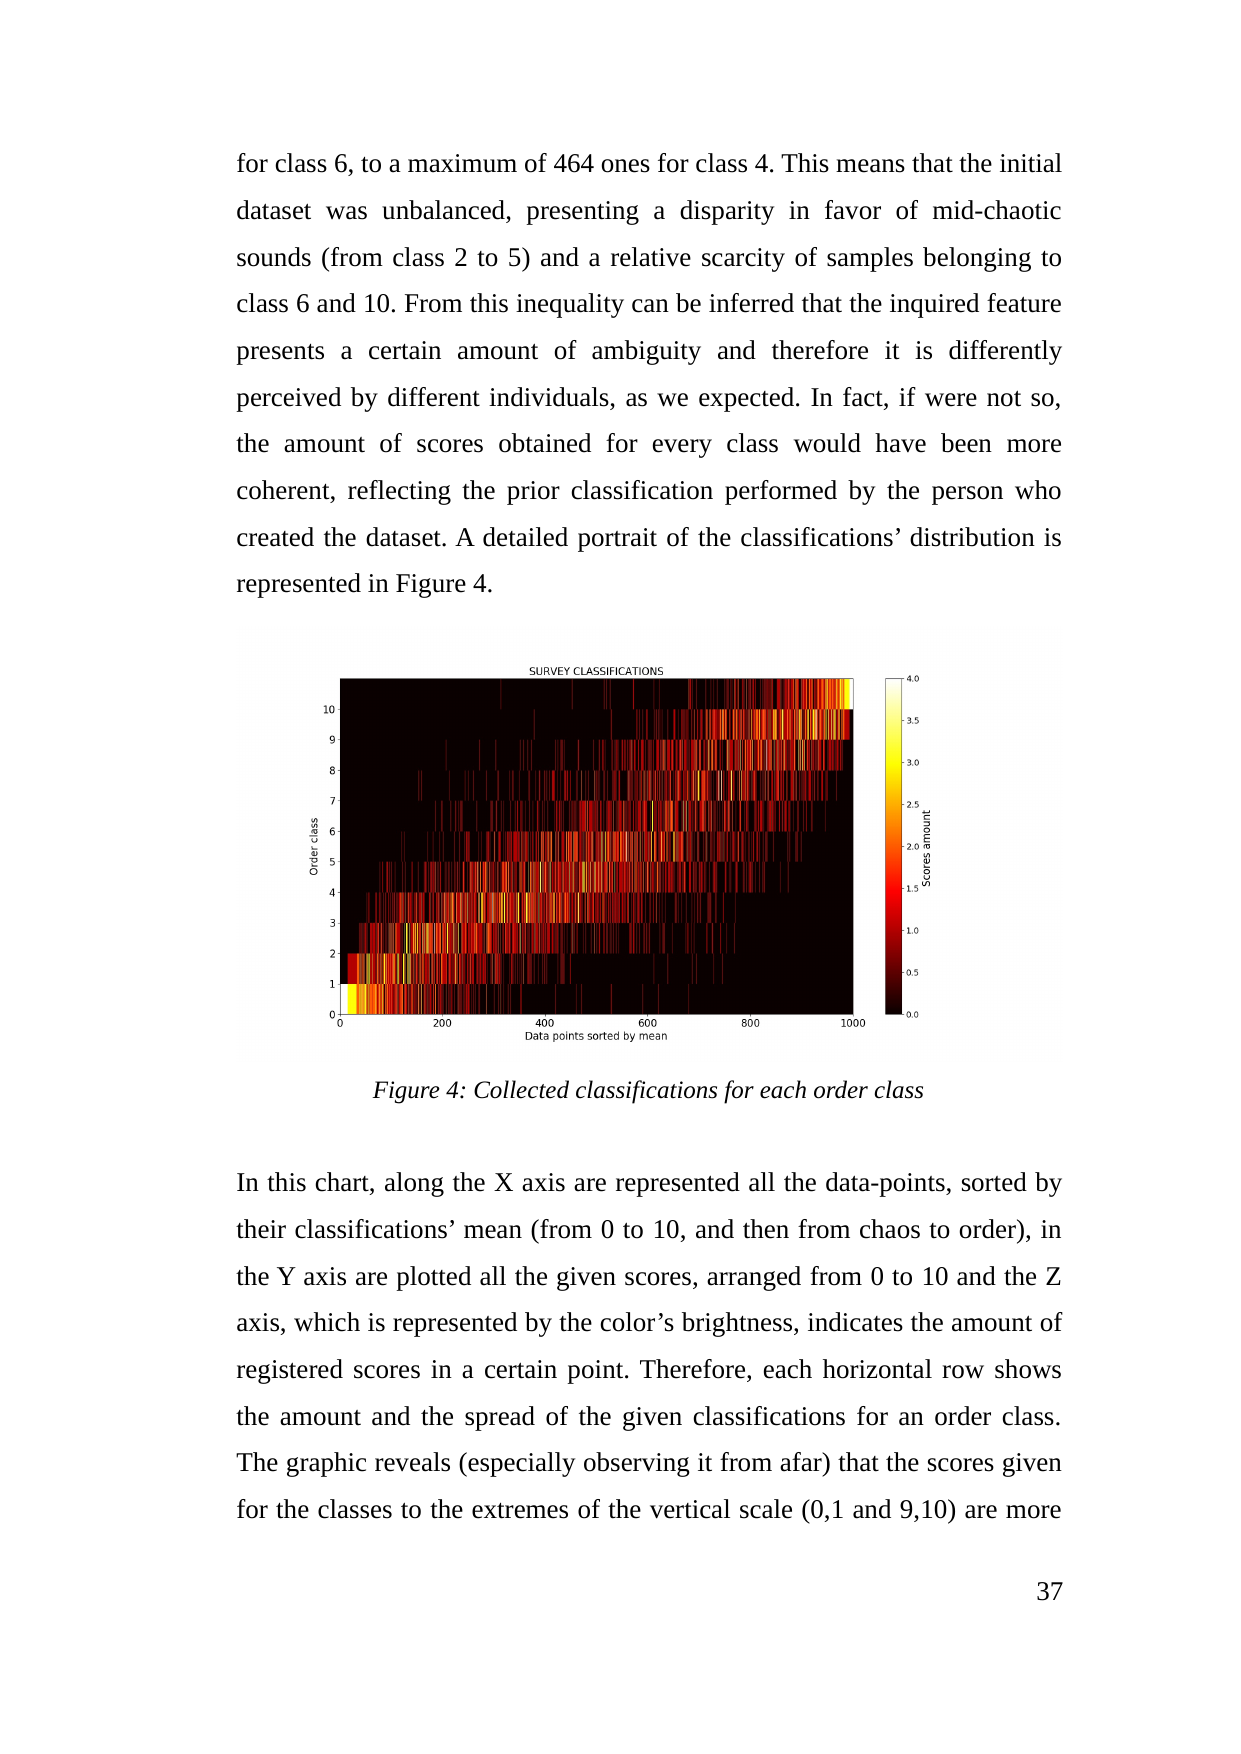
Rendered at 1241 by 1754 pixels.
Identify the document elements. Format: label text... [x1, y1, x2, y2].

text Figure 4: Collected classifications for each order class [236, 1062, 1063, 1104]
text for class 6, to a maximum of 464 ones for class 4. This means that the initial dataset was unbalanced, presenting a disparity in favor of mid-chaotic sounds (from class 2 to 5) and a relative scarcity of samples belonging to class 6 and 10. From this inequality can be inferred that the inquired feature presents a certain amount of ambiguity and therefore it is differently perceived by different individuals, as we expected. In fact, if were not so, the amount of scores obtained for every class would have been more coherent, reflecting the prior classification performed by the person who created the dataset. A detailed portrait of the classifications’ distribution is represented in Figure 4. [236, 148, 1063, 599]
picture [236, 626, 1063, 1062]
text In this chart, along the X axis are represented all the data-points, sorted by their classifications’ mean (from 0 to 10, and then from chaos to order), in the Y axis are plotted all the given scores, arranged from 0 to 10 and the Z axis, which is represented by the color’s brightness, indicates the amount of registered scores in a certain point. Therefore, each horizontal row shows the amount and the spread of the given classifications for an order class. The graphic reveals (especially observing it from afar) that the scores given for the classes to the extremes of the vertical scale (0,1 and 9,10) are more [236, 1167, 1063, 1524]
